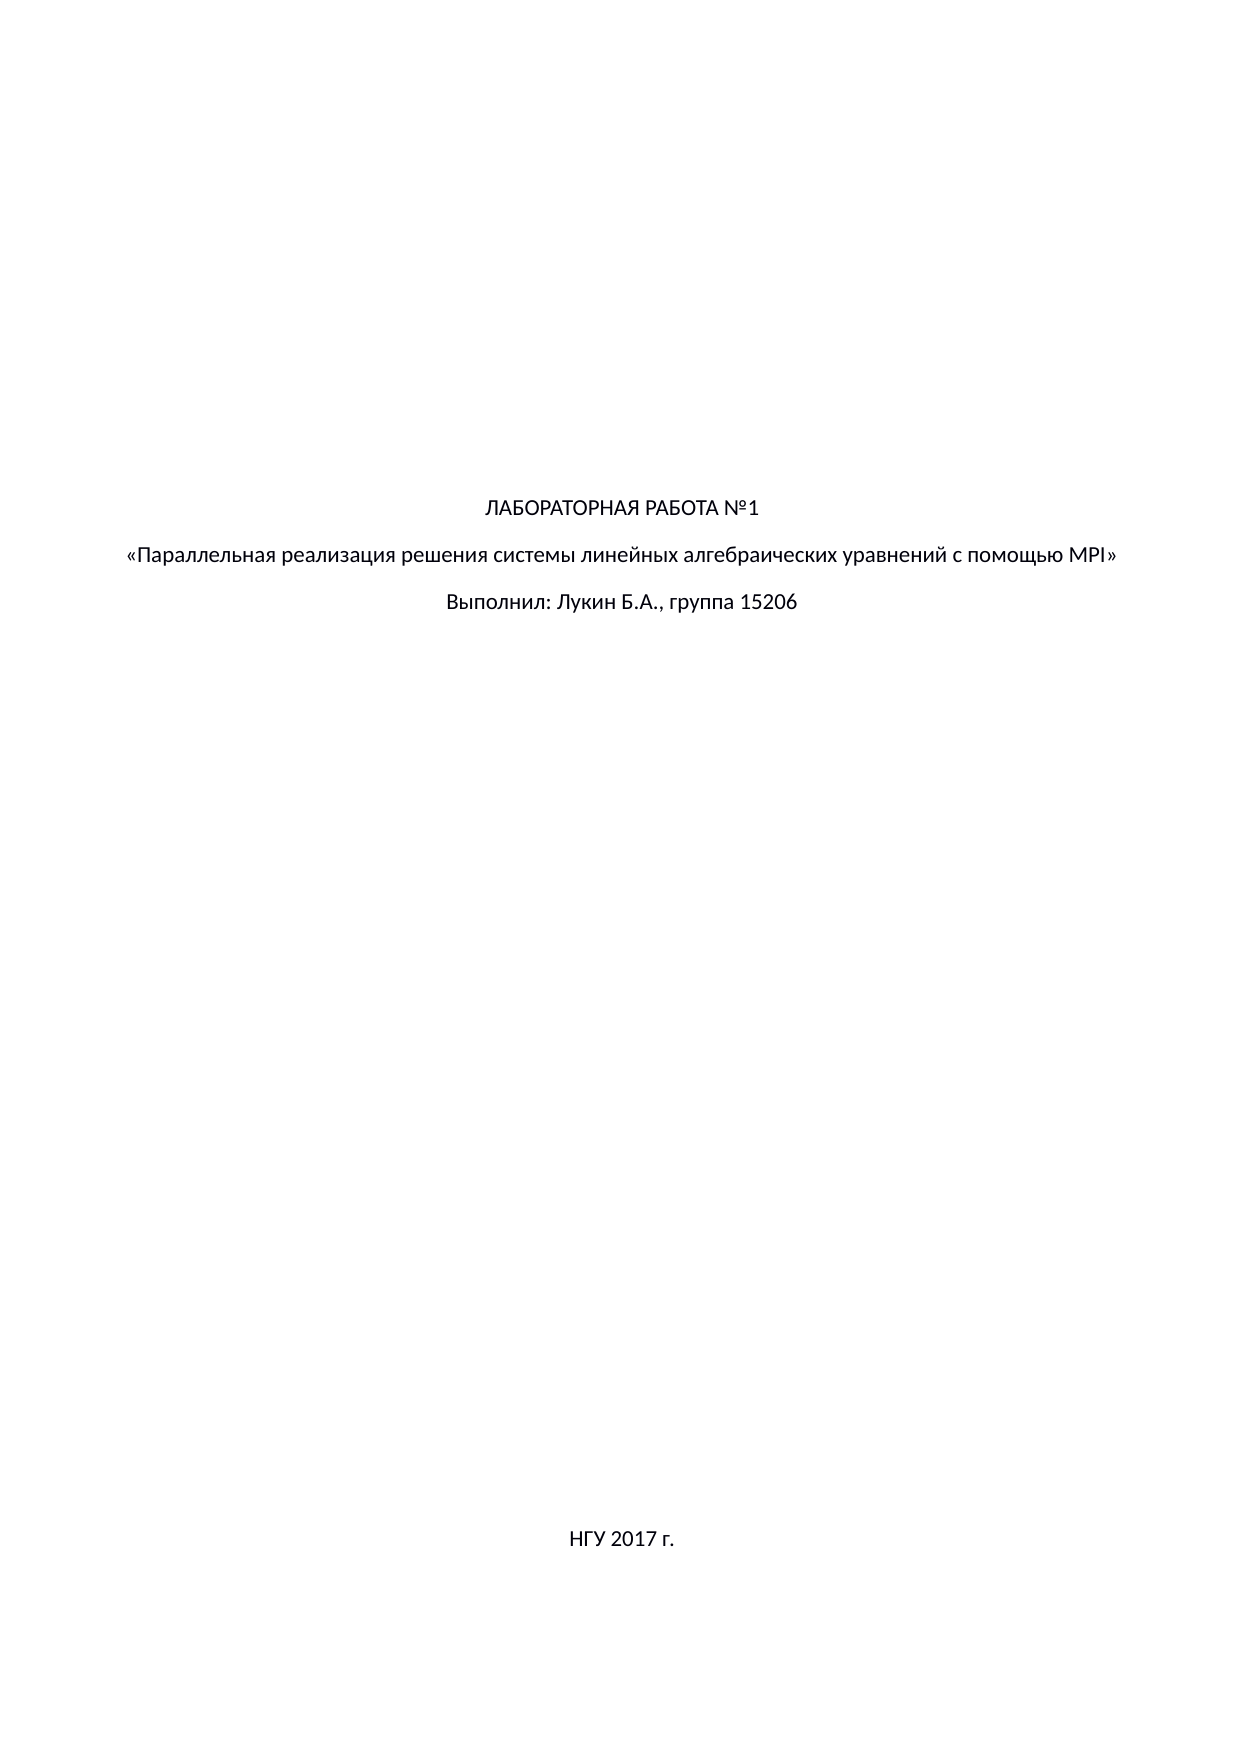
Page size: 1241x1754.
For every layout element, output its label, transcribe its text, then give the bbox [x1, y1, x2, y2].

text Выполнил: Лукин Б.А., группа 15206 [84, 587, 1159, 615]
text «Параллельная реализация решения системы линейных алгебраических уравнений с помощью MPI» [84, 540, 1159, 568]
text НГУ 2017 г. [84, 1524, 1159, 1552]
text ЛАБОРАТОРНАЯ РАБОТА №1 [84, 493, 1159, 521]
